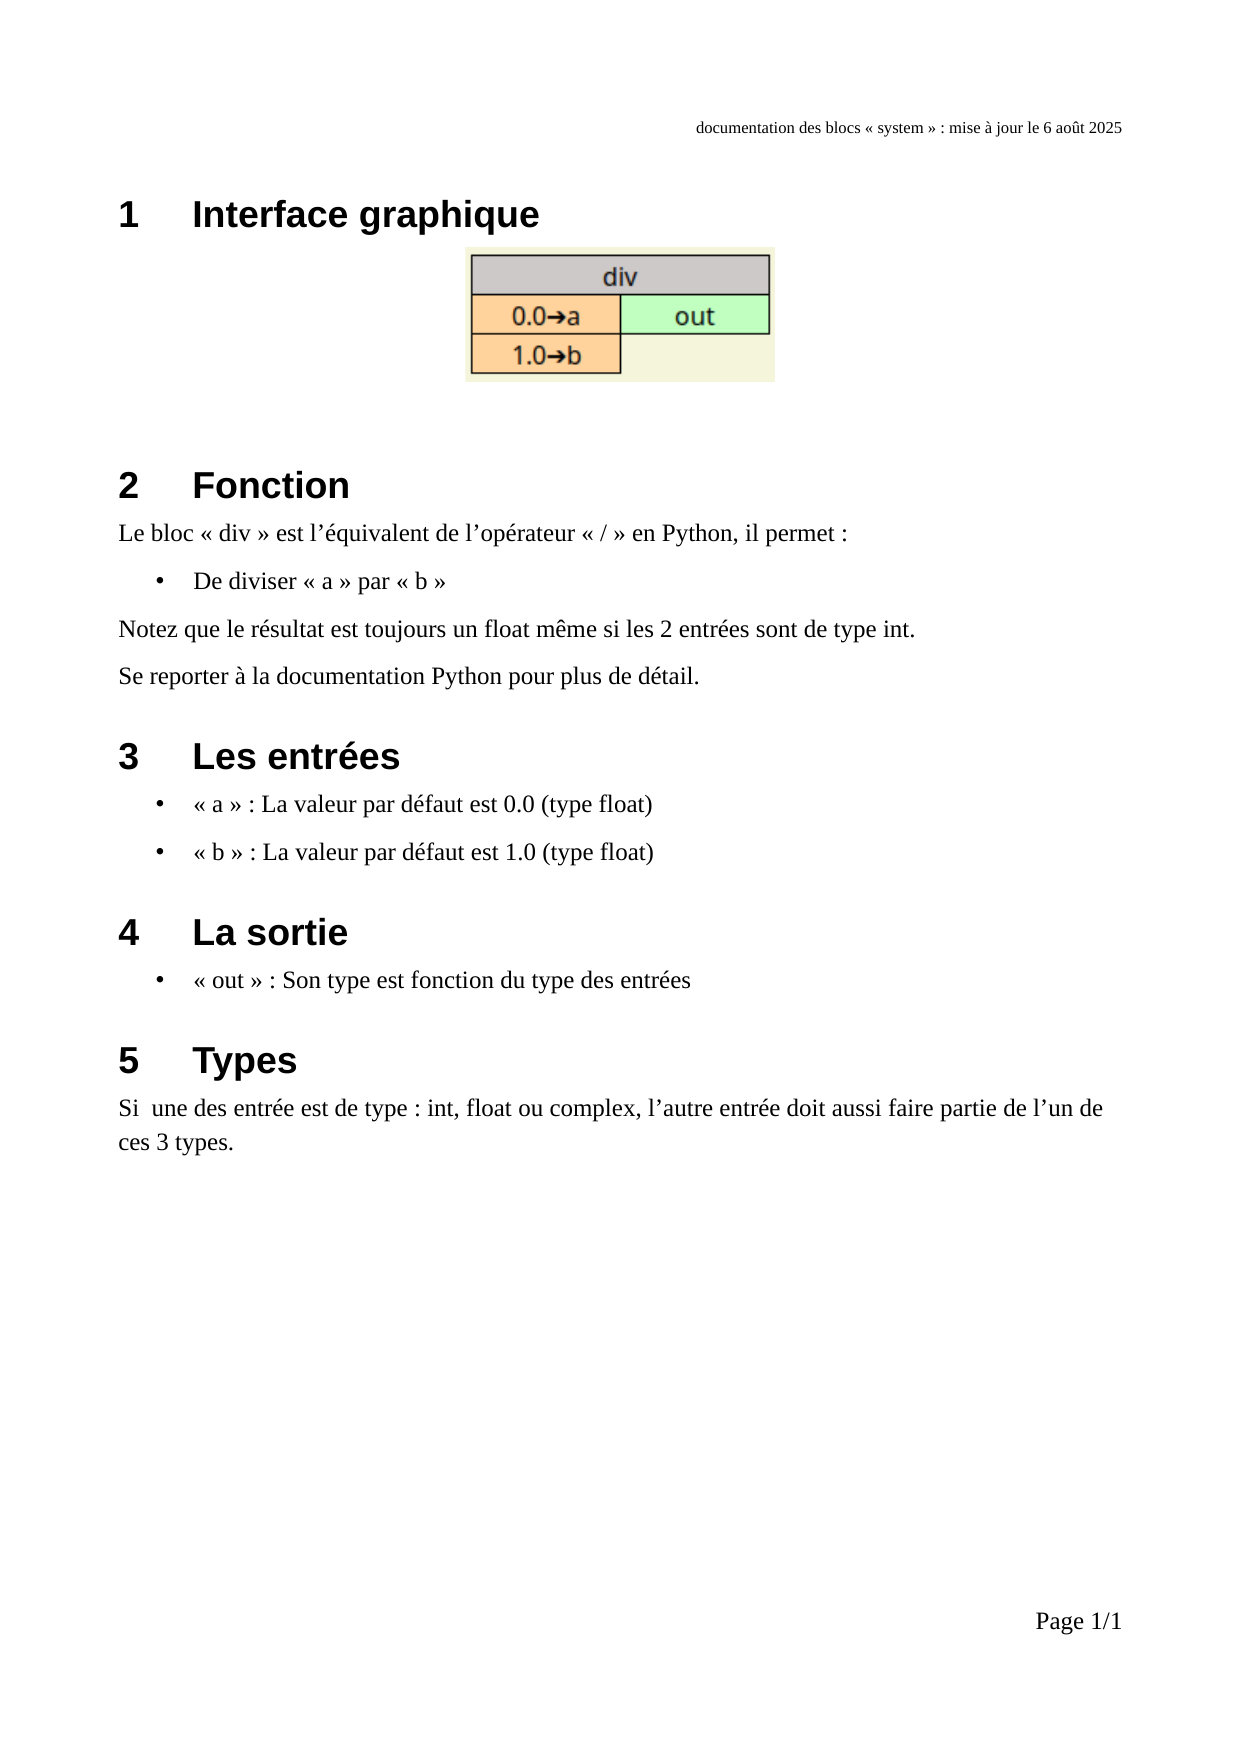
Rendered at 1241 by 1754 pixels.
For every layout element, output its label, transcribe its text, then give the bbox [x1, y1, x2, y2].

list « out » : Son type est fonction du type des entrées [156, 965, 1122, 994]
subtitle La sortie [118, 910, 1122, 953]
text Le bloc « div » est l’équivalent de l’opérateur « / » en Python, il permet : [118, 518, 1122, 547]
subtitle Fonction [118, 463, 1122, 506]
subtitle Types [118, 1038, 1122, 1081]
picture [465, 247, 775, 382]
subtitle Les entrées [118, 734, 1122, 777]
subtitle Interface graphique [118, 192, 1122, 235]
text Se reporter à la documentation Python pour plus de détail. [118, 661, 1122, 690]
list « b » : La valeur par défaut est 1.0 (type float) [156, 837, 1122, 866]
text Notez que le résultat est toujours un float même si les 2 entrées sont de type int. [118, 614, 1122, 642]
text Si une des entrée est de type : int, float ou complex, l’autre entrée doit aussi faire partie de l’un de ces 3 types. [118, 1093, 1122, 1155]
list « a » : La valeur par défaut est 0.0 (type float) [156, 789, 1122, 818]
list De diviser « a » par « b » [156, 566, 1122, 595]
